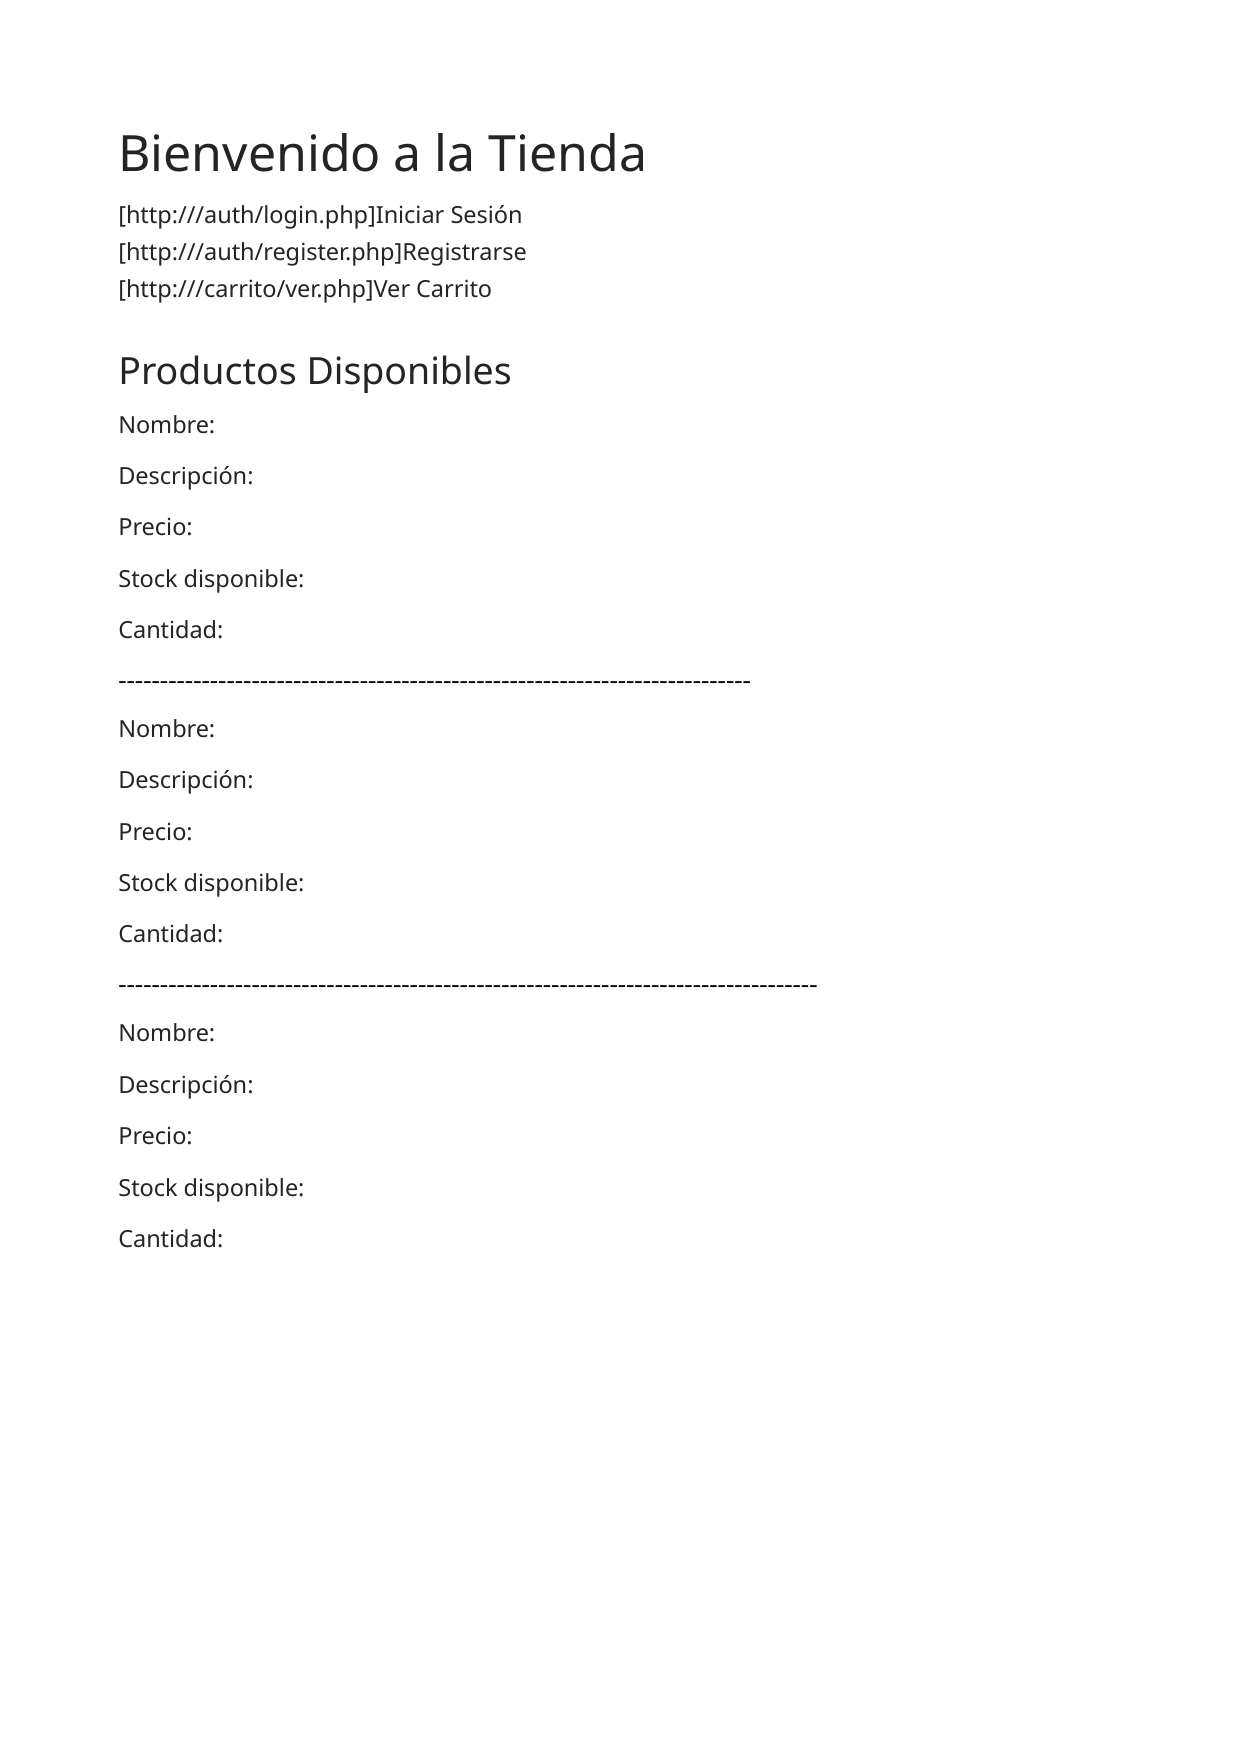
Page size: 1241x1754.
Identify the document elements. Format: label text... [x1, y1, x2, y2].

text ------------------------------------------------------------------------------------ [118, 969, 1122, 998]
text Stock disponible: [118, 1171, 1122, 1203]
text Stock disponible: [118, 562, 1122, 594]
text Descripción: [118, 764, 1122, 796]
text Nombre: [118, 1017, 1122, 1049]
text Precio: [118, 815, 1122, 847]
text Stock disponible: [118, 866, 1122, 898]
text Cantidad: [118, 1222, 1122, 1254]
text Precio: [118, 511, 1122, 543]
text Precio: [118, 1119, 1122, 1151]
subtitle Productos Disponibles [118, 344, 1122, 396]
text Nombre: [118, 712, 1122, 744]
subtitle Bienvenido a la Tienda [118, 118, 1122, 186]
text Cantidad: [118, 918, 1122, 950]
text Cantidad: [118, 613, 1122, 645]
text Nombre: [118, 408, 1122, 440]
text Descripción: [118, 459, 1122, 491]
text ---------------------------------------------------------------------------- [118, 665, 1122, 693]
text Descripción: [118, 1068, 1122, 1100]
text [http:///auth/login.php]Iniciar Sesión [http:///auth/register.php]Registrarse [http:///carrito/ver.php]Ver Carrito [118, 199, 1122, 304]
